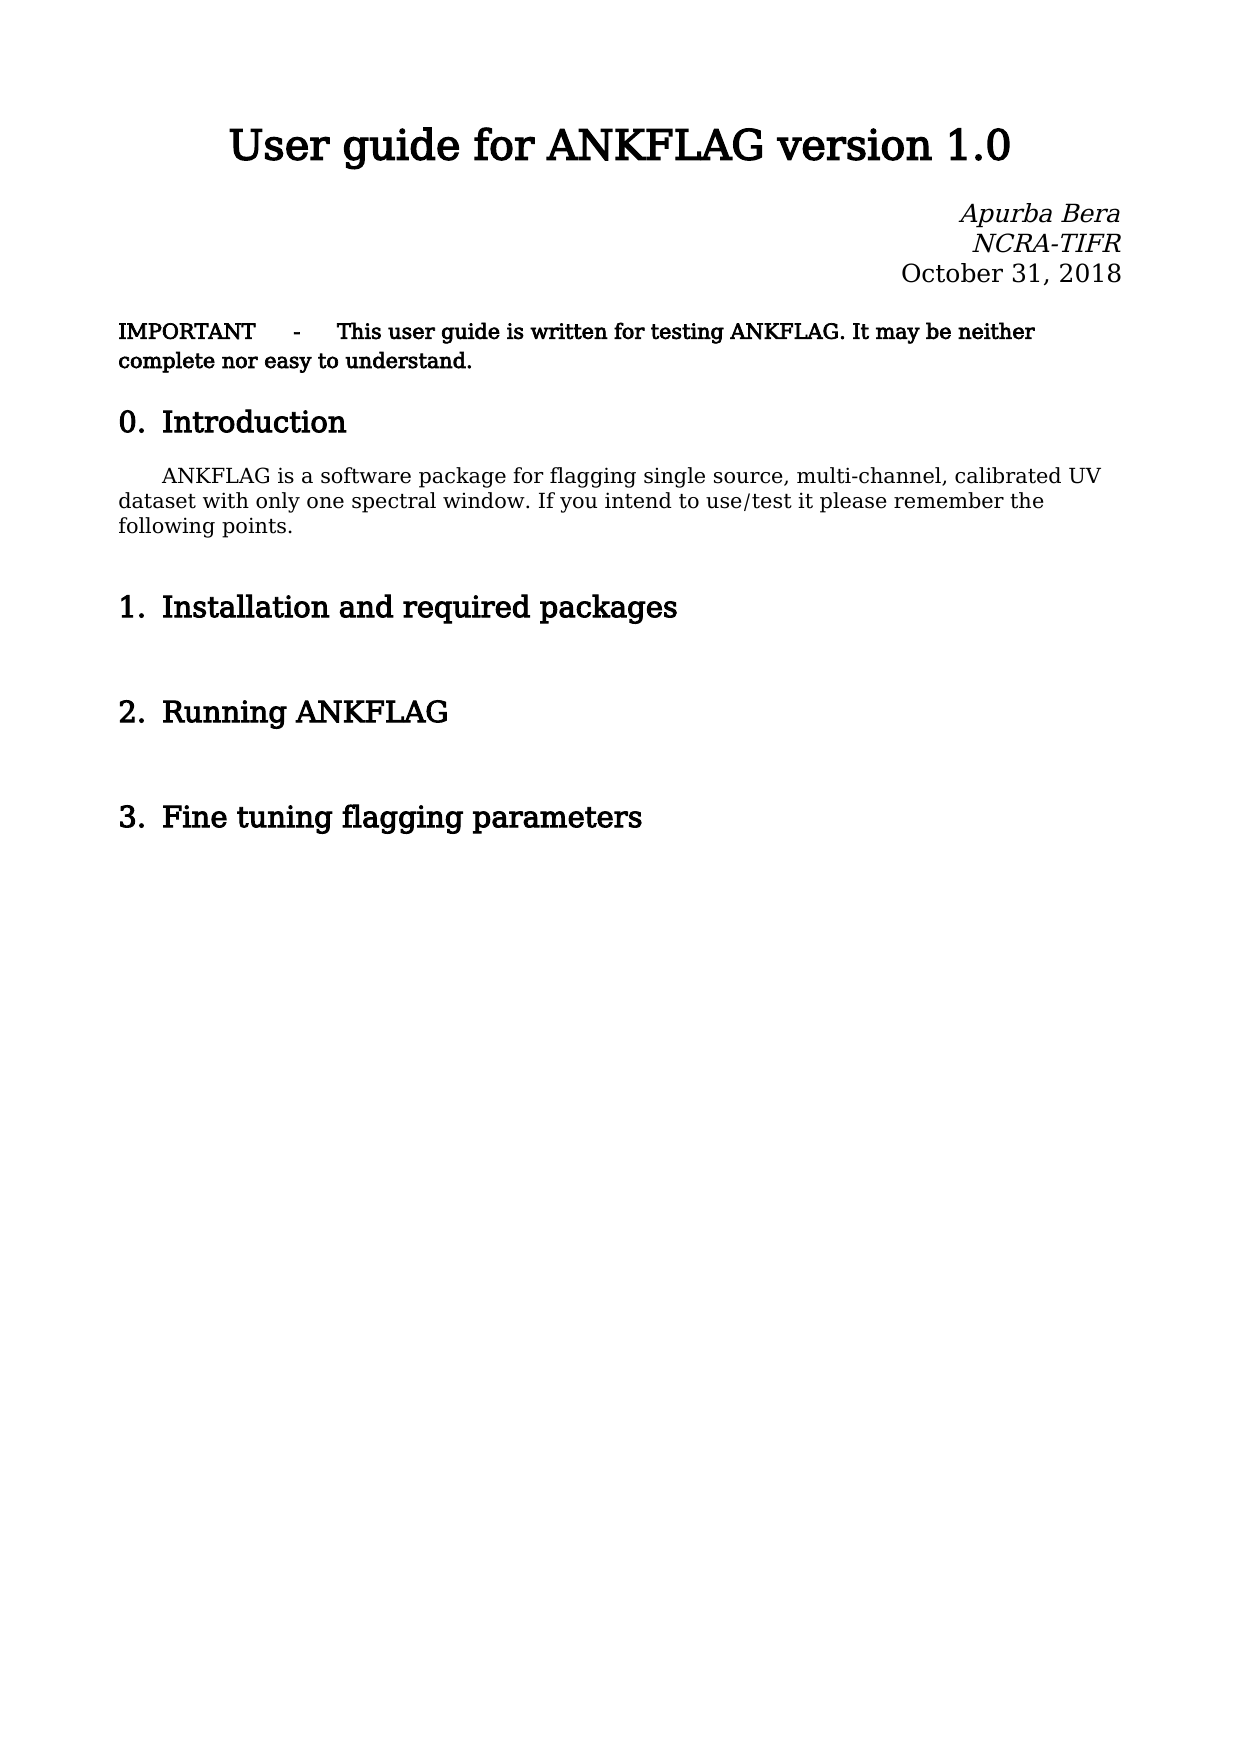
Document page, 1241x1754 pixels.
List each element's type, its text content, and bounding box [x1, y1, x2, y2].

text October 31, 2018 [118, 258, 1122, 288]
text NCRA-TIFR [118, 228, 1122, 258]
text 2. Running ANKFLAG [118, 693, 1122, 728]
text IMPORTANT - This user guide is written for testing ANKFLAG. It may be neither complete nor easy to understand. [118, 318, 1122, 373]
text User guide for ANKFLAG version 1.0 [118, 118, 1122, 168]
text 1. Installation and required packages [118, 588, 1122, 623]
text Apurba Bera [118, 198, 1122, 228]
text 3. Fine tuning flagging parameters [118, 798, 1122, 833]
text ANKFLAG is a software package for flagging single source, multi-channel, calibrated UV dataset with only one spectral window. If you intend to use/test it please remember the following points. [118, 463, 1122, 538]
text 0. Introduction [118, 403, 1122, 438]
